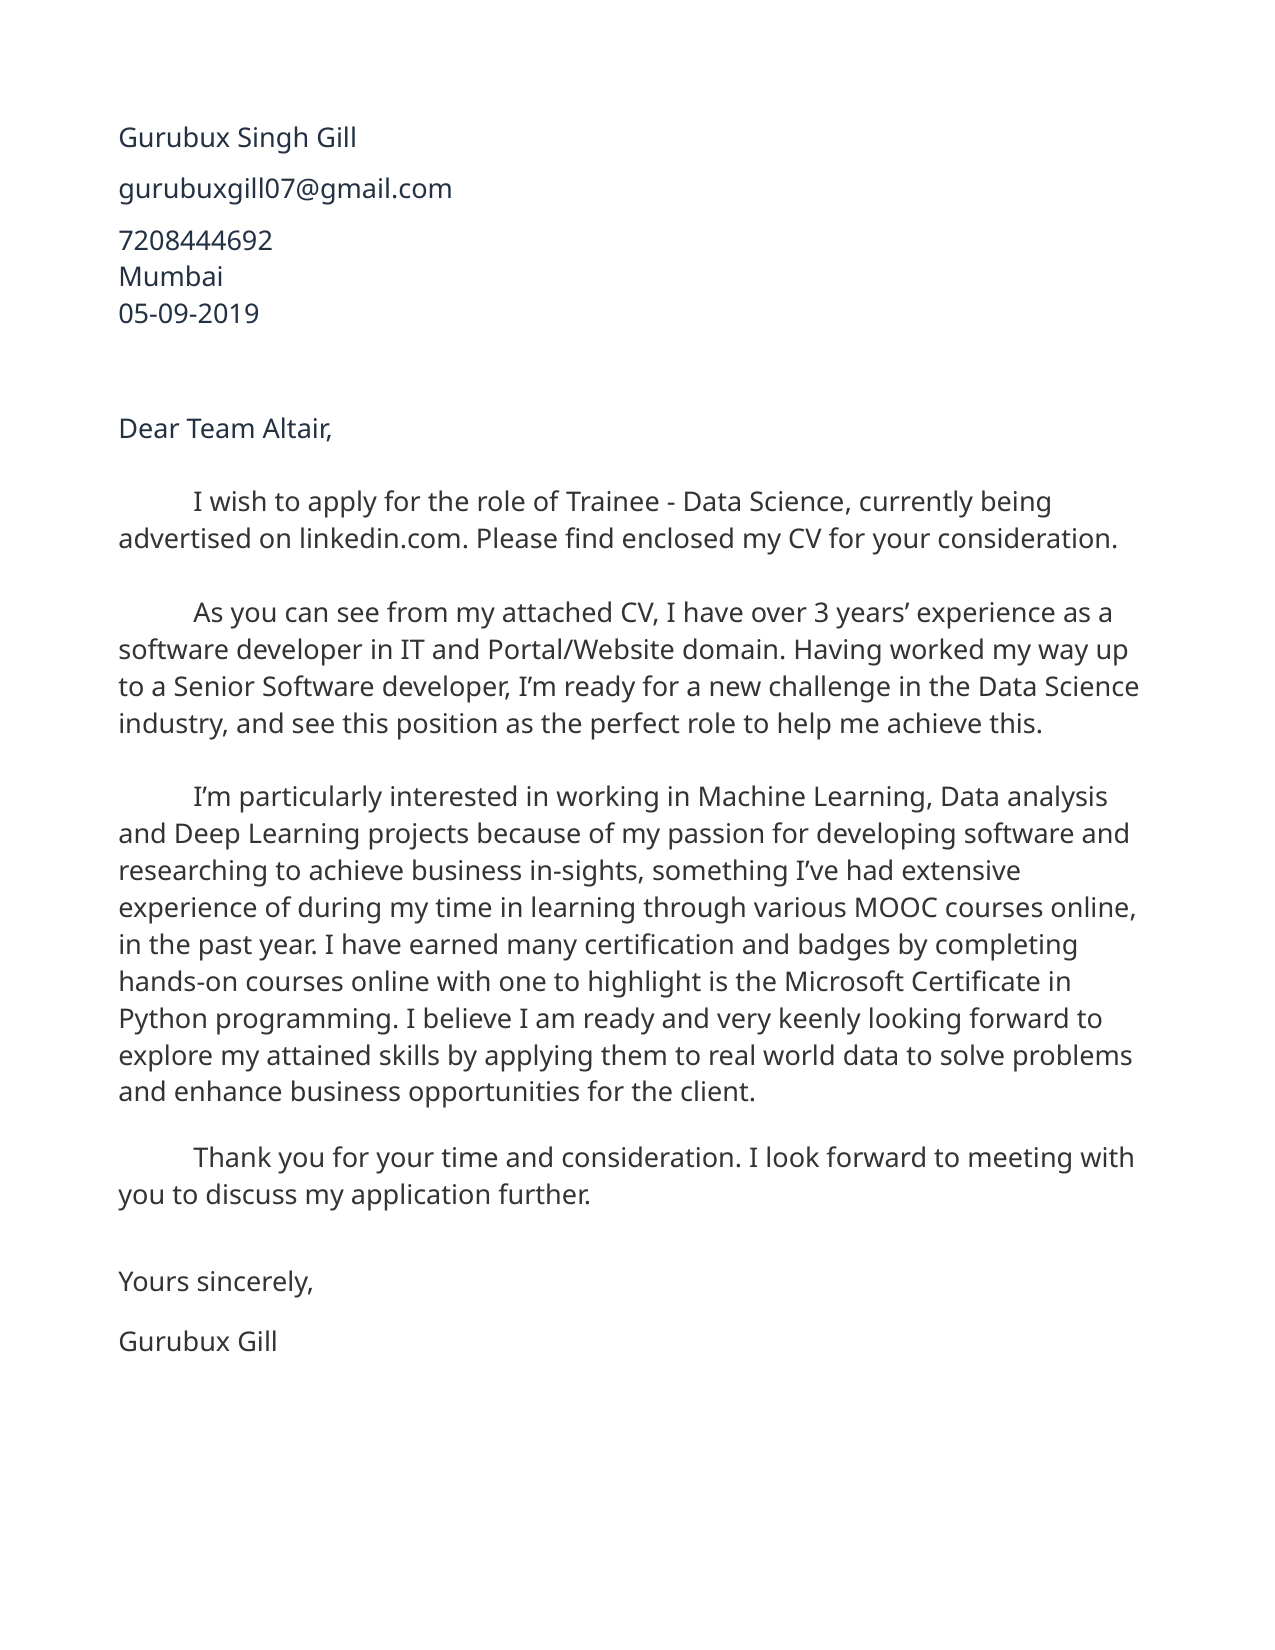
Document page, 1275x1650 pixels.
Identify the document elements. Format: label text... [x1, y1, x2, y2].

text Gurubux Gill [118, 1322, 1157, 1359]
text I’m particularly interested in working in Machine Learning, Data analysis and Deep Learning projects because of my passion for developing software and researching to achieve business in-sights, something I’ve had extensive experience of during my time in learning through various MOOC courses online, in the past year. I have earned many certification and badges by completing hands-on courses online with one to highlight is the Microsoft Certificate in Python programming. I believe I am ready and very keenly looking forward to explore my attained skills by applying them to real world data to solve problems and enhance business opportunities for the client. [118, 778, 1157, 1110]
text As you can see from my attached CV, I have over 3 years’ experience as a software developer in IT and Portal/Website domain. Having worked my way up to a Senior Software developer, I’m ready for a new challenge in the Data Science industry, and see this position as the perfect role to help me achieve this. [118, 593, 1157, 741]
text Thank you for your time and consideration. I look forward to meeting with you to discuss my application further. [118, 1138, 1157, 1212]
text gurubuxgill07@gmail.com [118, 169, 1157, 206]
text Dear Team Altair, [118, 409, 1157, 446]
text Mumbai [118, 258, 1157, 295]
text 05-09-2019 [118, 295, 1157, 332]
text I wish to apply for the role of Trainee - Data Science, currently being advertised on linkedin.com. Please find enclosed my CV for your consideration. [118, 483, 1157, 557]
text Yours sincerely, [118, 1262, 1157, 1299]
text Gurubux Singh Gill [118, 118, 1157, 155]
text 7208444692 [118, 221, 1157, 258]
